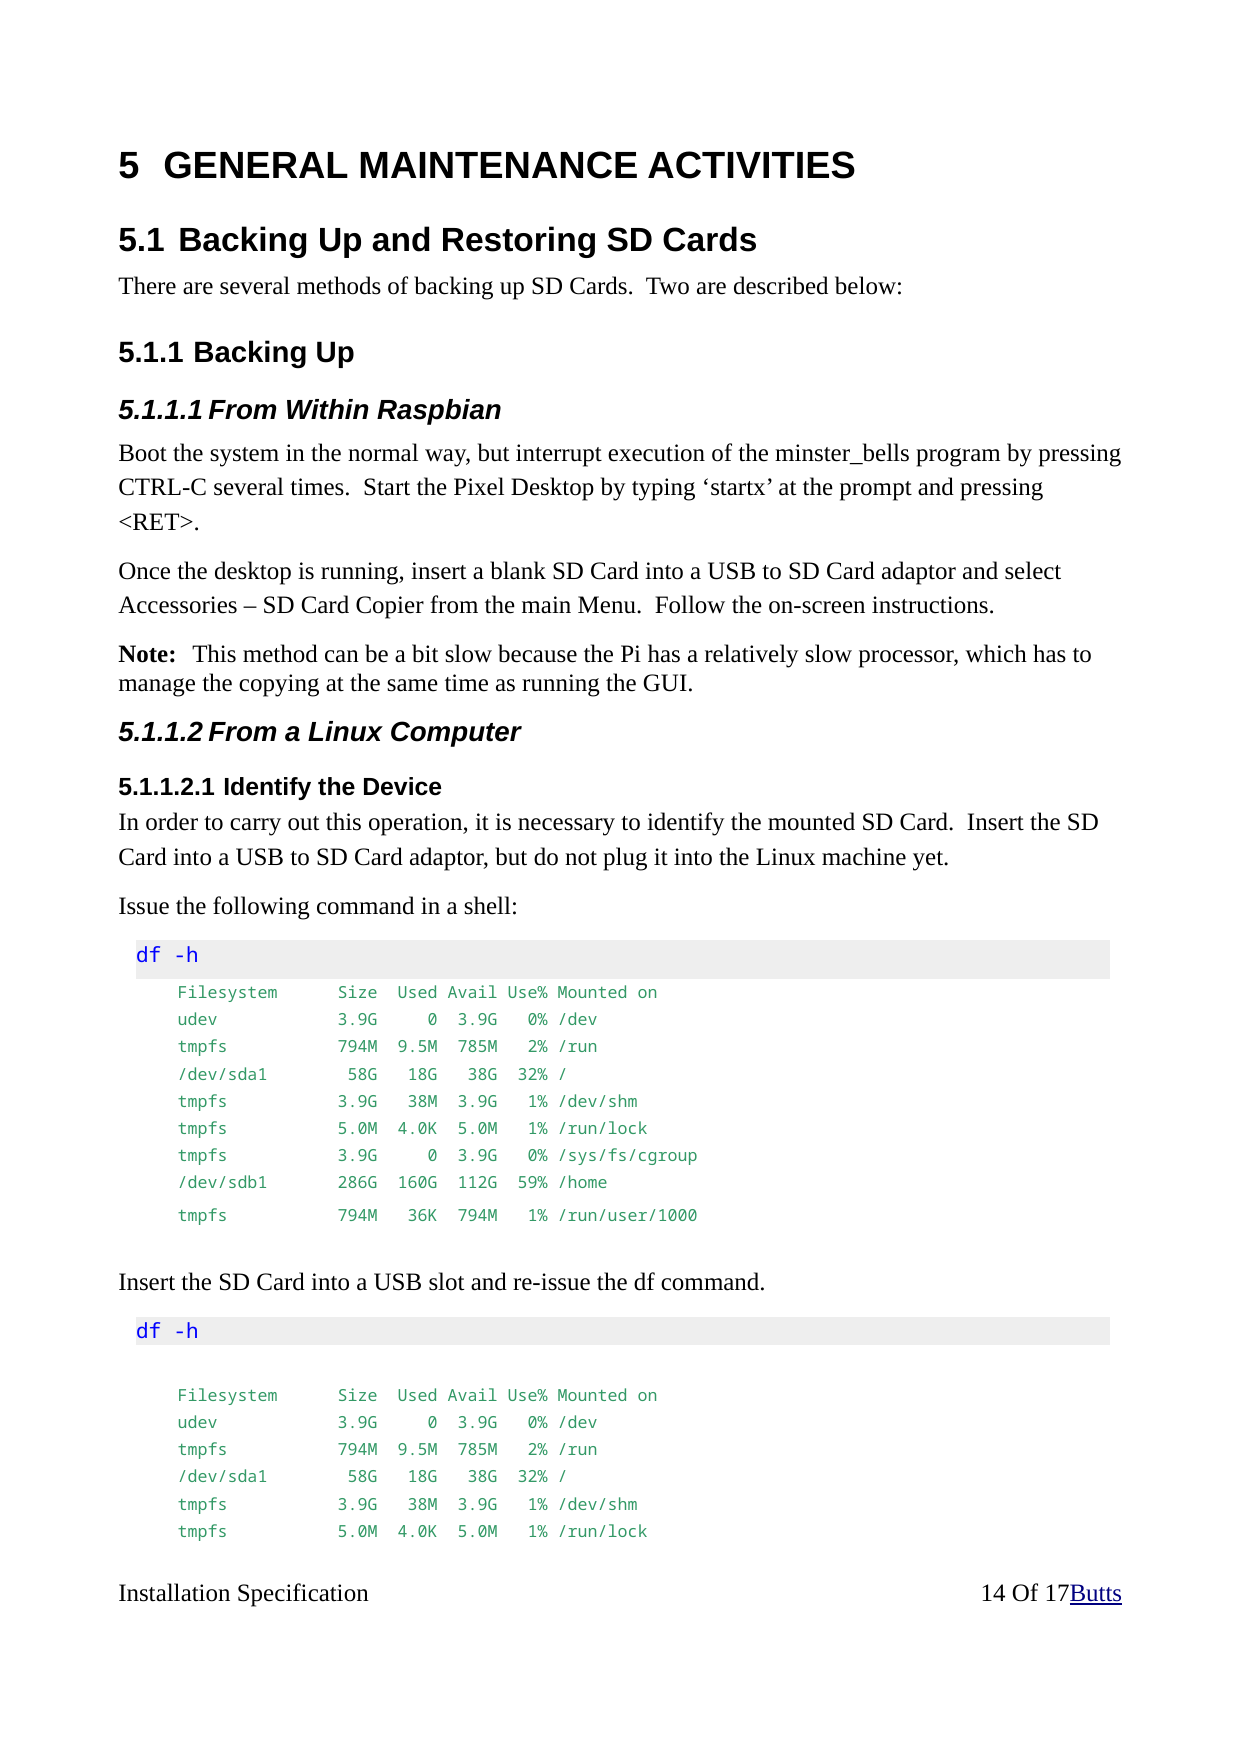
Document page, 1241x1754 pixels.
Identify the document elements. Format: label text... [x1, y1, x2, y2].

text df -h [136, 1317, 1110, 1345]
text df -h [136, 940, 1110, 968]
text Once the desktop is running, insert a blank SD Card into a USB to SD Card adaptor and select Accessories – SD Card Copier from the main Menu. Follow the on-screen instructions. [118, 556, 1122, 619]
text Filesystem Size Used Avail Use% Mounted on udev 3.9G 0 3.9G 0% /dev tmpfs 794M 9.5M 785M 2% /run /dev/sda1 58G 18G 38G 32% / tmpfs 3.9G 38M 3.9G 1% /dev/shm tmpfs 5.0M 4.0K 5.0M 1% /run/lock tmpfs 3.9G 0 3.9G 0% /sys/fs/cgroup /dev/sdb1 286G 160G 112G 59% /home tmpfs 794M 36K 794M 1% /run/user/1000 [177, 981, 1110, 1262]
subtitle Backing Up and Restoring SD Cards [118, 220, 1122, 259]
subtitle From a Linux Computer [118, 716, 1122, 747]
subtitle Identify the Device [118, 772, 1122, 801]
text There are several methods of backing up SD Cards. Two are described below: [118, 271, 1122, 300]
text Filesystem Size Used Avail Use% Mounted on udev 3.9G 0 3.9G 0% /dev tmpfs 794M 9.5M 785M 2% /run /dev/sda1 58G 18G 38G 32% / tmpfs 3.9G 38M 3.9G 1% /dev/shm tmpfs 5.0M 4.0K 5.0M 1% /run/lock [177, 1351, 1110, 1542]
text Boot the system in the normal way, but interrupt execution of the minster_bells program by pressing CTRL-C several times. Start the Pixel Desktop by typing ‘startx’ at the prompt and pressing <RET>. [118, 438, 1122, 536]
text Insert the SD Card into a USB slot and re-issue the df command. [118, 1267, 1122, 1296]
subtitle From Within Raspbian [118, 394, 1122, 426]
subtitle Backing Up [118, 335, 1122, 369]
text In order to carry out this operation, it is necessary to identify the mounted SD Card. Insert the SD Card into a USB to SD Card adaptor, but do not plug it into the Linux machine yet. [118, 807, 1122, 870]
subtitle GENERAL MAINTENANCE ACTIVITIES [118, 143, 1122, 187]
text Note: This method can be a bit slow because the Pi has a relatively slow processor, which has to manage the copying at the same time as running the GUI. [118, 639, 1122, 697]
text Issue the following command in a shell: [118, 891, 1122, 919]
